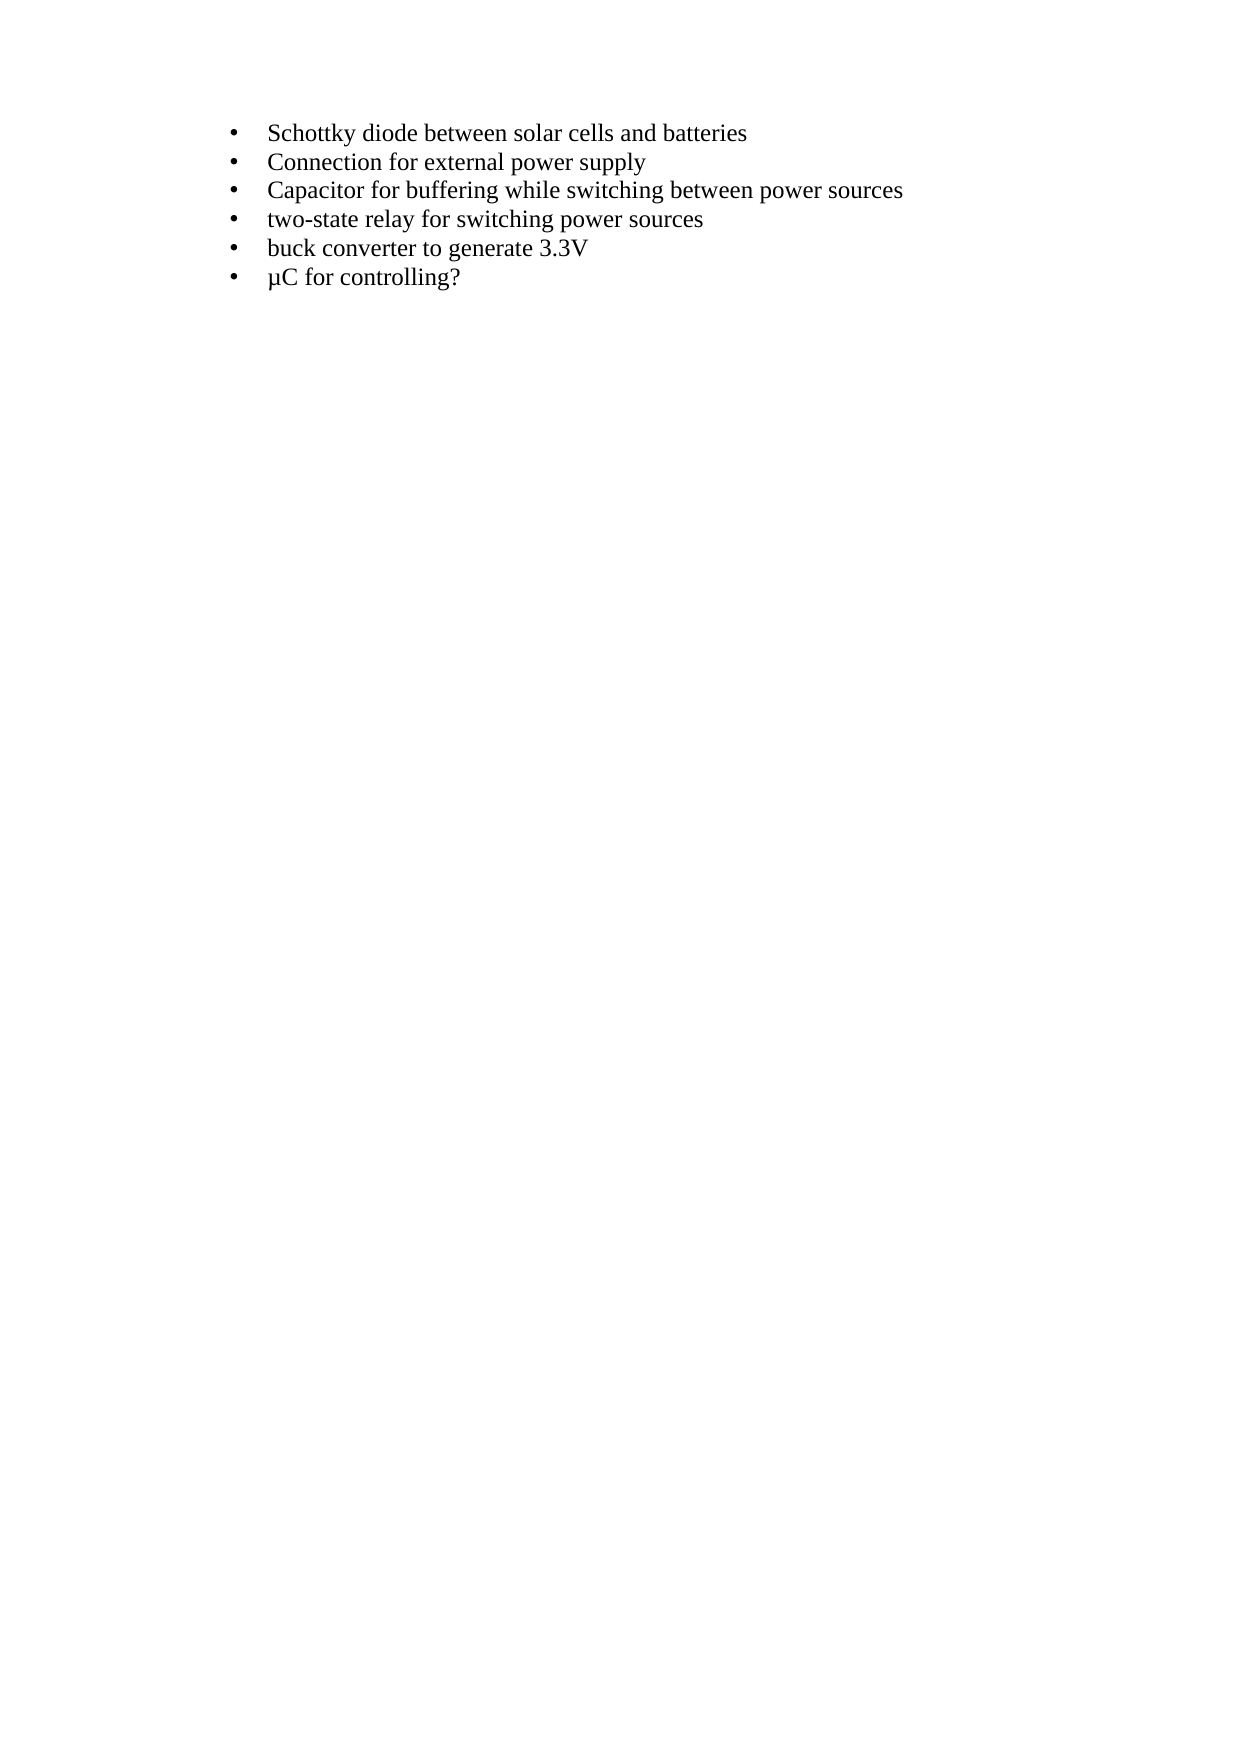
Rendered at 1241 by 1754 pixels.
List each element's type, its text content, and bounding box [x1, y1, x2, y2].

list µC for controlling? [229, 262, 1122, 291]
list Capacitor for buffering while switching between power sources [229, 176, 1122, 204]
list buck converter to generate 3.3V [229, 233, 1122, 262]
list Schottky diode between solar cells and batteries [229, 118, 1122, 147]
list Connection for external power supply [229, 147, 1122, 176]
list two-state relay for switching power sources [229, 204, 1122, 233]
